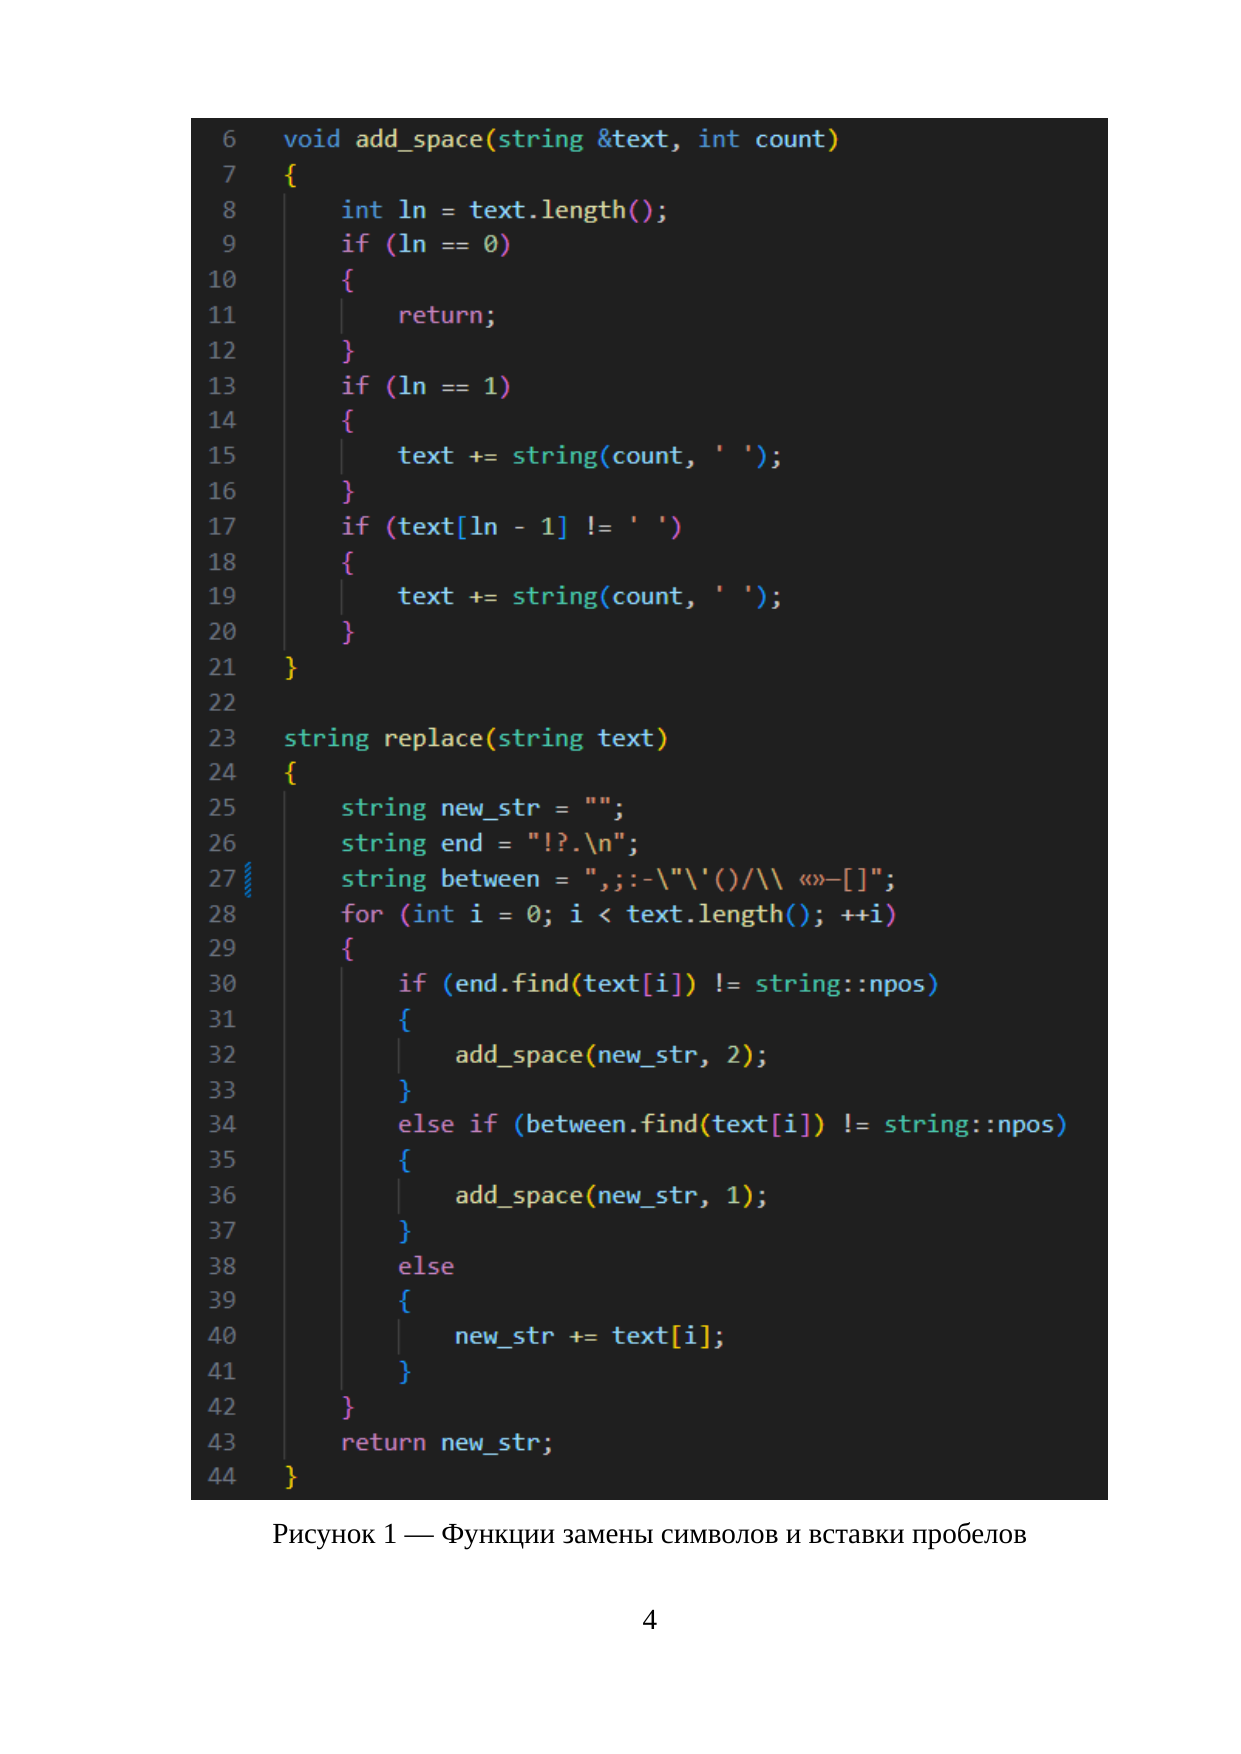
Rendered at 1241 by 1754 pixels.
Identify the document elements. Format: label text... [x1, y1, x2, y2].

text Рисунок 1 — Функции замены символов и вставки пробелов [148, 118, 1152, 1550]
picture [191, 118, 1108, 1500]
